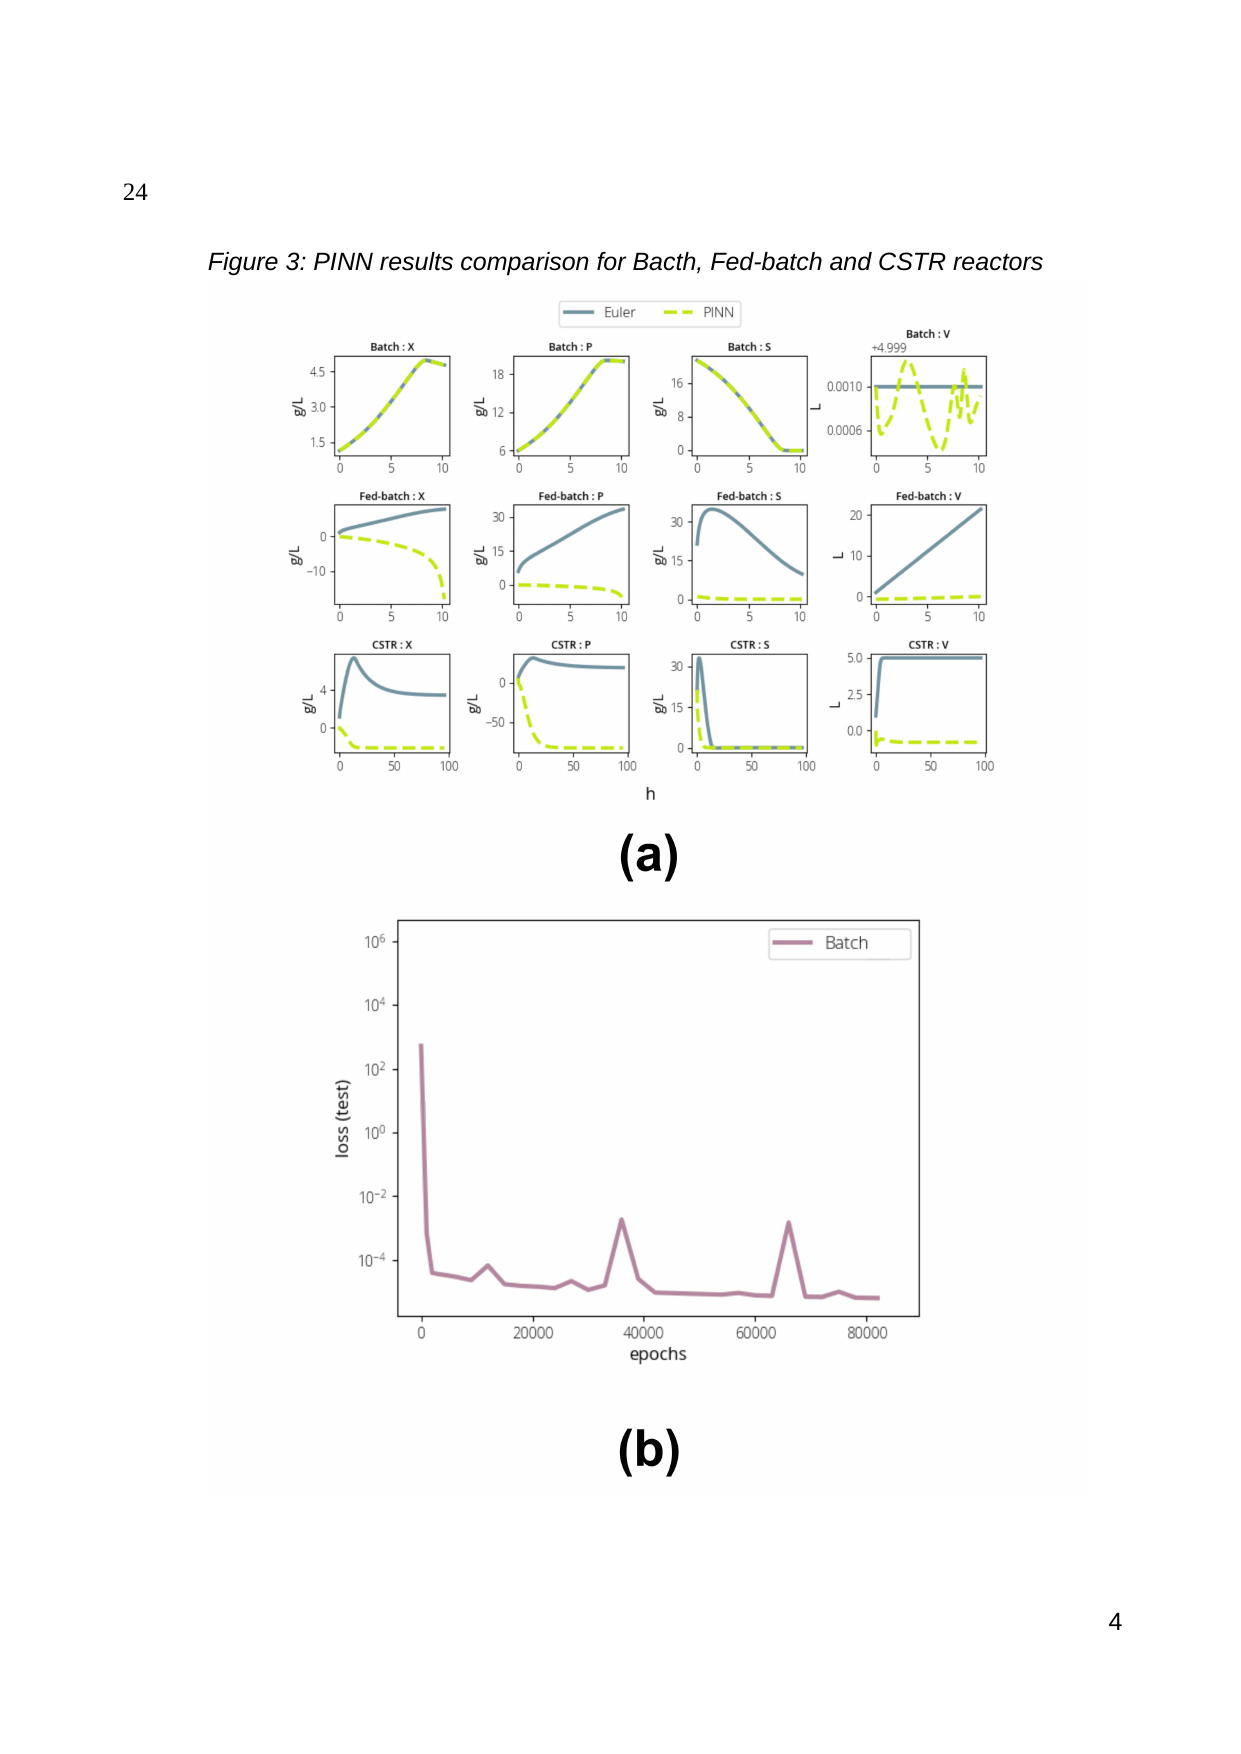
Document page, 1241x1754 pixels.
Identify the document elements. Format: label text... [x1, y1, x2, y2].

text Figure 3: PINN results comparison for Bacth, Fed-batch and CSTR reactors [208, 247, 1092, 276]
picture [207, 276, 1092, 1496]
